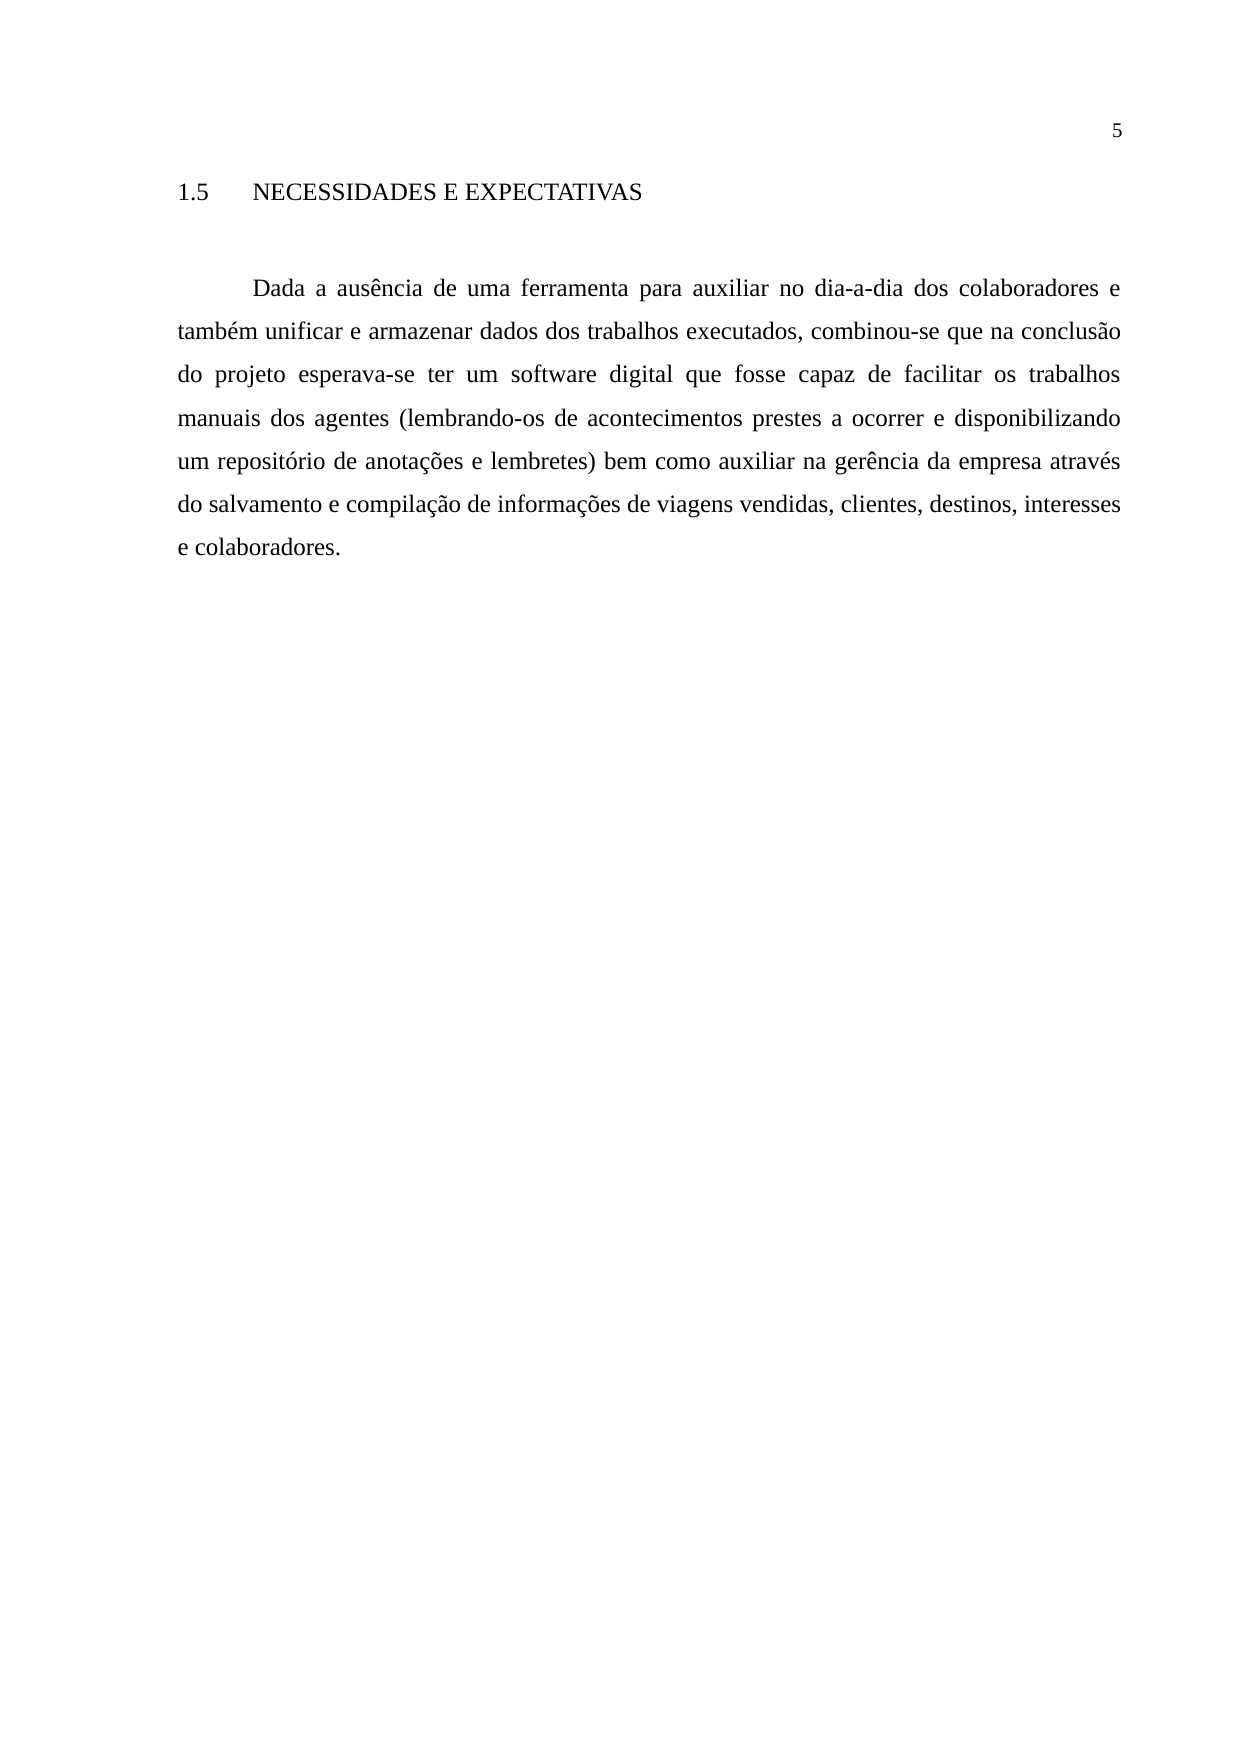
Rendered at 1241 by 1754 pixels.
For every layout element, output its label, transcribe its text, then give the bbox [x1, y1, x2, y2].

subtitle NECESSIDADES E EXPECTATIVAS [177, 177, 1122, 206]
text Dada a ausência de uma ferramenta para auxiliar no dia-a-dia dos colaboradores e também unificar e armazenar dados dos trabalhos executados, combinou-se que na conclusão do projeto esperava-se ter um software digital que fosse capaz de facilitar os trabalhos manuais dos agentes (lembrando-os de acontecimentos prestes a ocorrer e disponibilizando um repositório de anotações e lembretes) bem como auxiliar na gerência da empresa através do salvamento e compilação de informações de viagens vendidas, clientes, destinos, interesses e colaboradores. [177, 273, 1122, 561]
